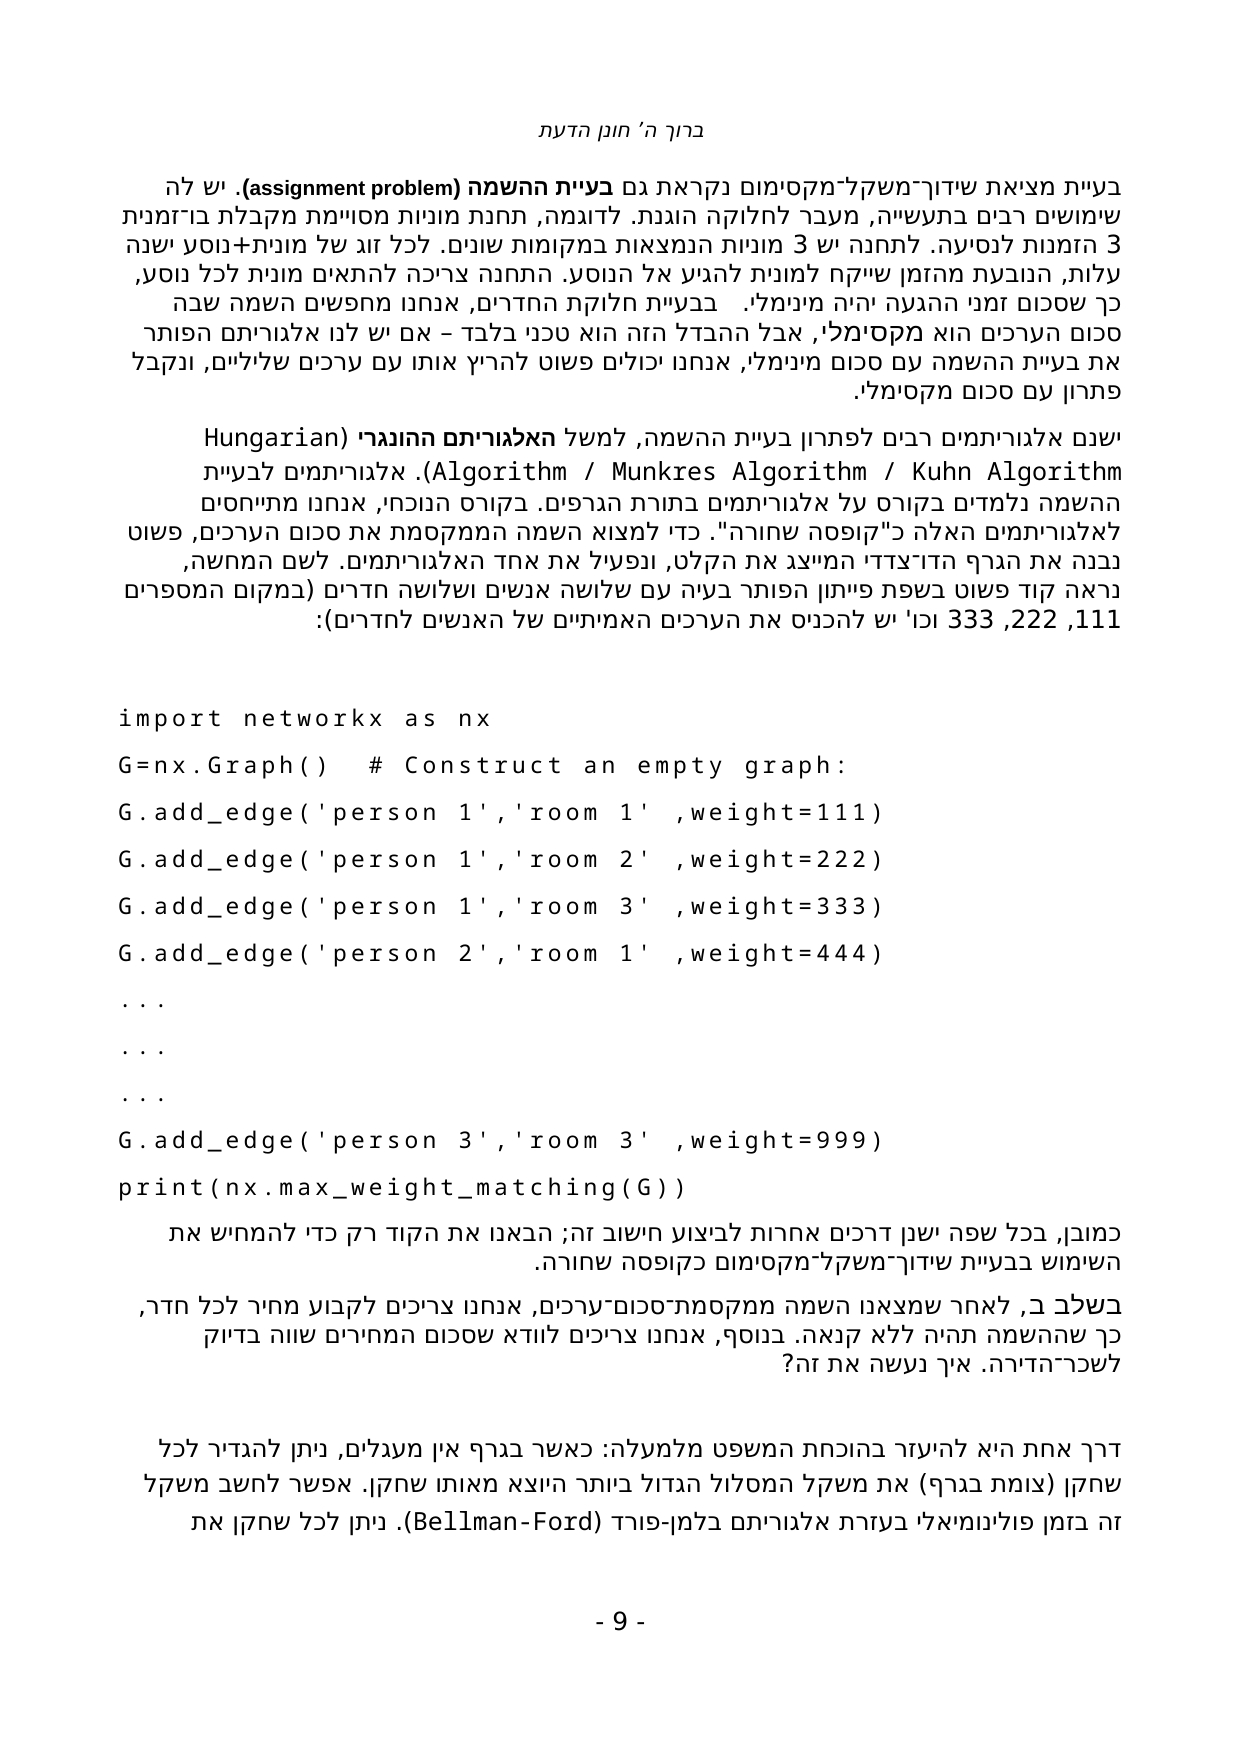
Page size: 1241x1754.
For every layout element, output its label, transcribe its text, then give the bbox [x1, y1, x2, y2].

text ... [118, 1030, 1122, 1061]
text G.add_edge('person 1','room 3' ,weight=333) [118, 889, 1122, 921]
text G.add_edge('person 1','room 1' ,weight=111) [118, 796, 1122, 827]
text ... [118, 1077, 1122, 1108]
text ישנם אלגוריתמים רבים לפתרון בעיית ההשמה, למשל האלגוריתם ההונגרי (Hungarian Algorithm / Munkres Algorithm / Kuhn Algorithm). אלגוריתמים לבעיית ההשמה נלמדים בקורס על אלגוריתמים בתורת הגרפים. בקורס הנוכחי, אנחנו מתייחסים לאלגוריתמים האלה כ"קופסה שחורה". כדי למצוא השמה הממקסמת את סכום הערכים, פשוט נבנה את הגרף הדו־צדדי המייצג את הקלט, ונפעיל את אחד האלגוריתמים. לשם המחשה, נראה קוד פשוט בשפת פייתון הפותר בעיה עם שלושה אנשים ושלושה חדרים (במקום המספרים 111, 222, 333 וכו' יש להכניס את הערכים האמיתיים של האנשים לחדרים): [118, 420, 1122, 634]
text בעיית מציאת שידוך־משקל־מקסימום נקראת גם בעיית ההשמה (assignment problem). יש לה שימושים רבים בתעשייה, מעבר לחלוקה הוגנת. לדוגמה, תחנת מוניות מסויימת מקבלת בו־זמנית 3 הזמנות לנסיעה. לתחנה יש 3 מוניות הנמצאות במקומות שונים. לכל זוג של מונית+נוסע ישנה עלות, הנובעת מהזמן שייקח למונית להגיע אל הנוסע. התחנה צריכה להתאים מונית לכל נוסע, כך שסכום זמני ההגעה יהיה מינימלי. בבעיית חלוקת החדרים, אנחנו מחפשים השמה שבה סכום הערכים הוא מקסימלי, אבל ההבדל הזה הוא טכני בלבד – אם יש לנו אלגוריתם הפותר את בעיית ההשמה עם סכום מינימלי, אנחנו יכולים פשוט להריץ אותו עם ערכים שליליים, ונקבל פתרון עם סכום מקסימלי. [118, 172, 1122, 405]
text כמובן, בכל שפה ישנן דרכים אחרות לביצוע חישוב זה; הבאנו את הקוד רק כדי להמחיש את השימוש בבעיית שידוך־משקל־מקסימום כקופסה שחורה. [118, 1218, 1122, 1276]
text G.add_edge('person 1','room 2' ,weight=222) [118, 843, 1122, 874]
text G.add_edge('person 3','room 3' ,weight=999) [118, 1124, 1122, 1155]
text בשלב ב, לאחר שמצאנו השמה ממקסמת־סכום־ערכים, אנחנו צריכים לקבוע מחיר לכל חדר, כך שההשמה תהיה ללא קנאה. בנוסף, אנחנו צריכים לוודא שסכום המחירים שווה בדיוק לשכר־הדירה. איך נעשה את זה? [118, 1291, 1122, 1378]
text G.add_edge('person 2','room 1' ,weight=444) [118, 936, 1122, 968]
text print(nx.max_weight_matching(G)) [118, 1171, 1122, 1202]
text G=nx.Graph() # Construct an empty graph: [118, 749, 1122, 780]
text דרך אחת היא להיעזר בהוכחת המשפט מלמעלה: כאשר בגרף אין מעגלים, ניתן להגדיר לכל שחקן (צומת בגרף) את משקל המסלול הגדול ביותר היוצא מאותו שחקן. אפשר לחשב משקל זה בזמן פולינומיאלי בעזרת אלגוריתם בלמן-פורד (Bellman-Ford). ניתן לכל שחקן את הסכום הזה כ"סובסידיה"; נחשב את הגירעון (סכום הסובסידיות + שכר הדירה); ונגבה מכל שחקן את הגירעון חלקי מספר השחקנים. [118, 1434, 1122, 1538]
text ... [118, 983, 1122, 1014]
text import networkx as nx [118, 702, 1122, 733]
